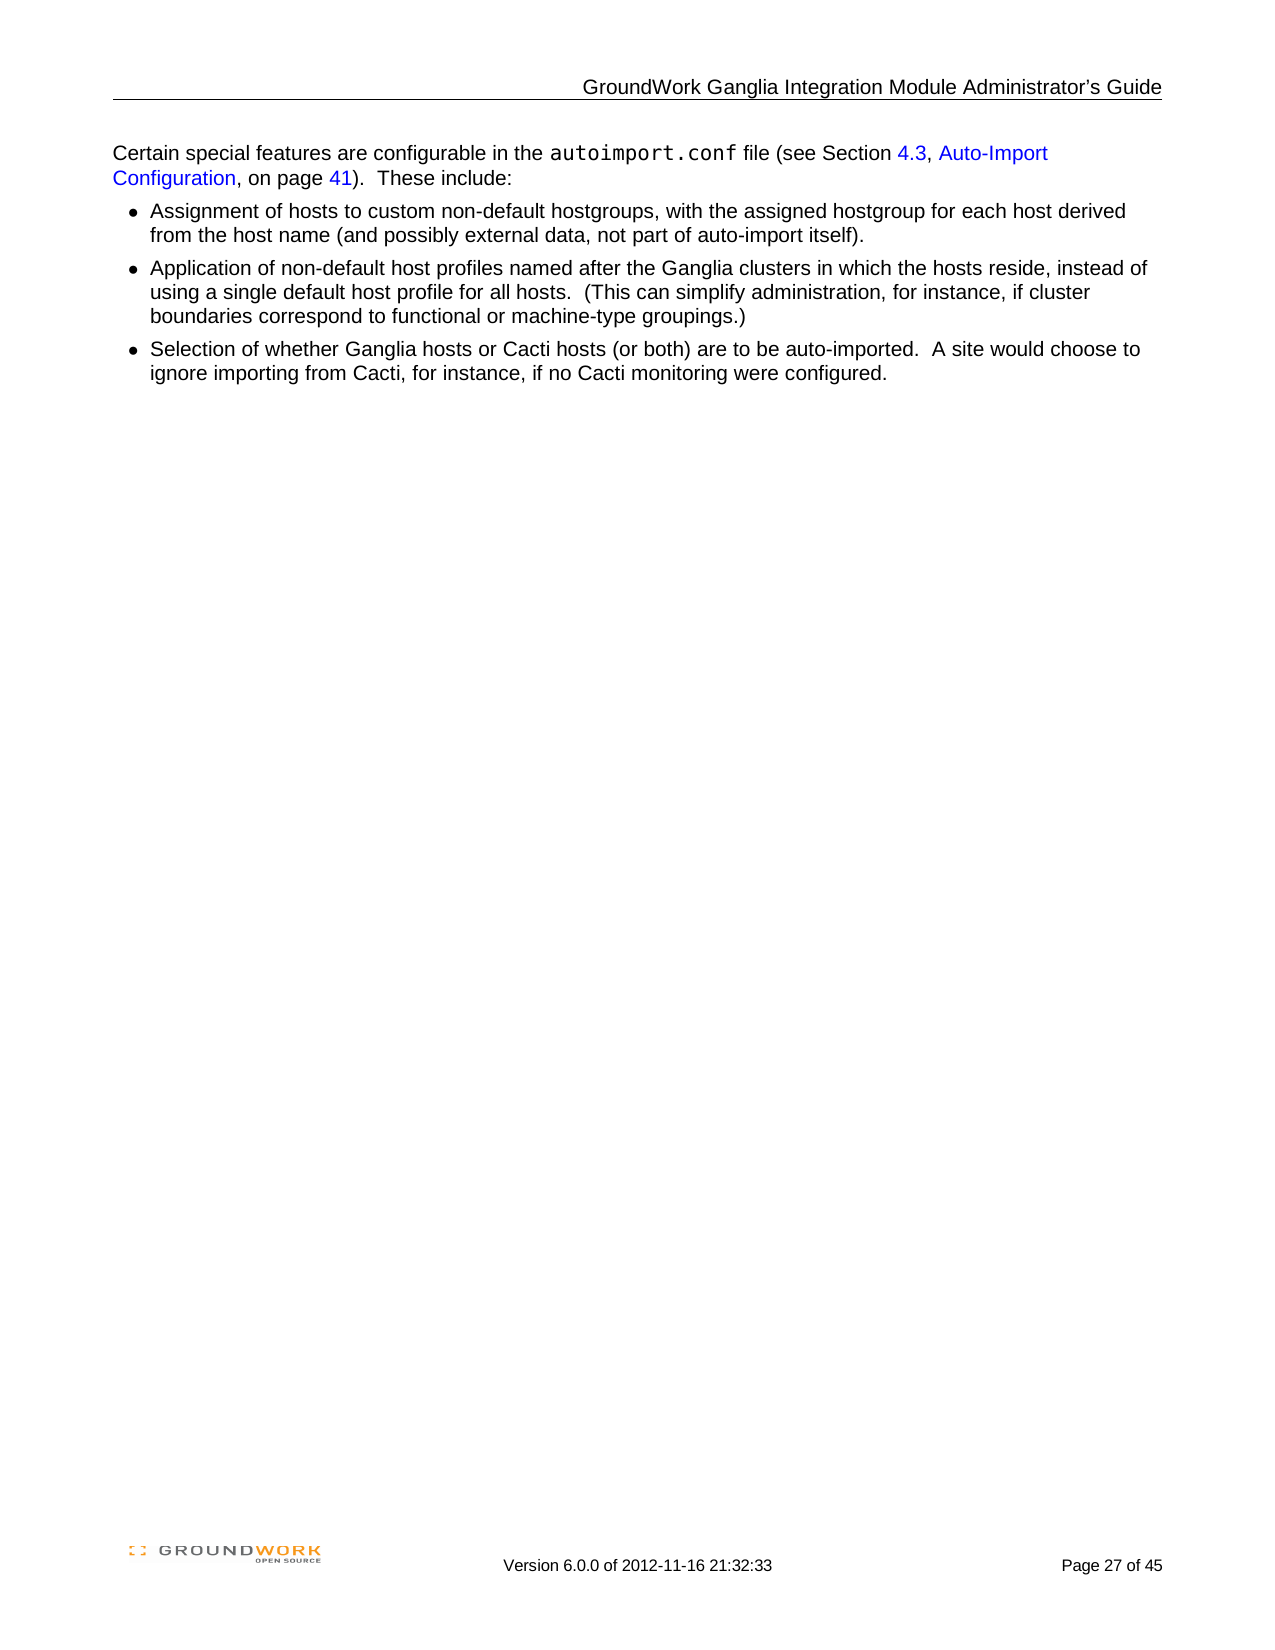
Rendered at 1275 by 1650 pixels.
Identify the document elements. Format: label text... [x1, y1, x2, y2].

picture [129, 1546, 321, 1563]
list Assignment of hosts to custom non-default hostgroups, with the assigned hostgroup for each host derived from the host name (and possibly external data, not part of auto-import itself). [127, 198, 1162, 247]
list Selection of whether Ganglia hosts or Cacti hosts (or both) are to be auto-imported. A site would choose to ignore importing from Cacti, for instance, if no Cacti monitoring were configured. [127, 337, 1162, 385]
list Application of non-default host profiles named after the Ganglia clusters in which the hosts reside, instead of using a single default host profile for all hosts. (This can simplify administration, for instance, if cluster boundaries correspond to functional or machine-type groupings.) [127, 256, 1162, 328]
text Certain special features are configurable in the autoimport.conf file (see Section 4.3, Auto-Import Configuration, on page 40). These include: [112, 141, 1162, 189]
